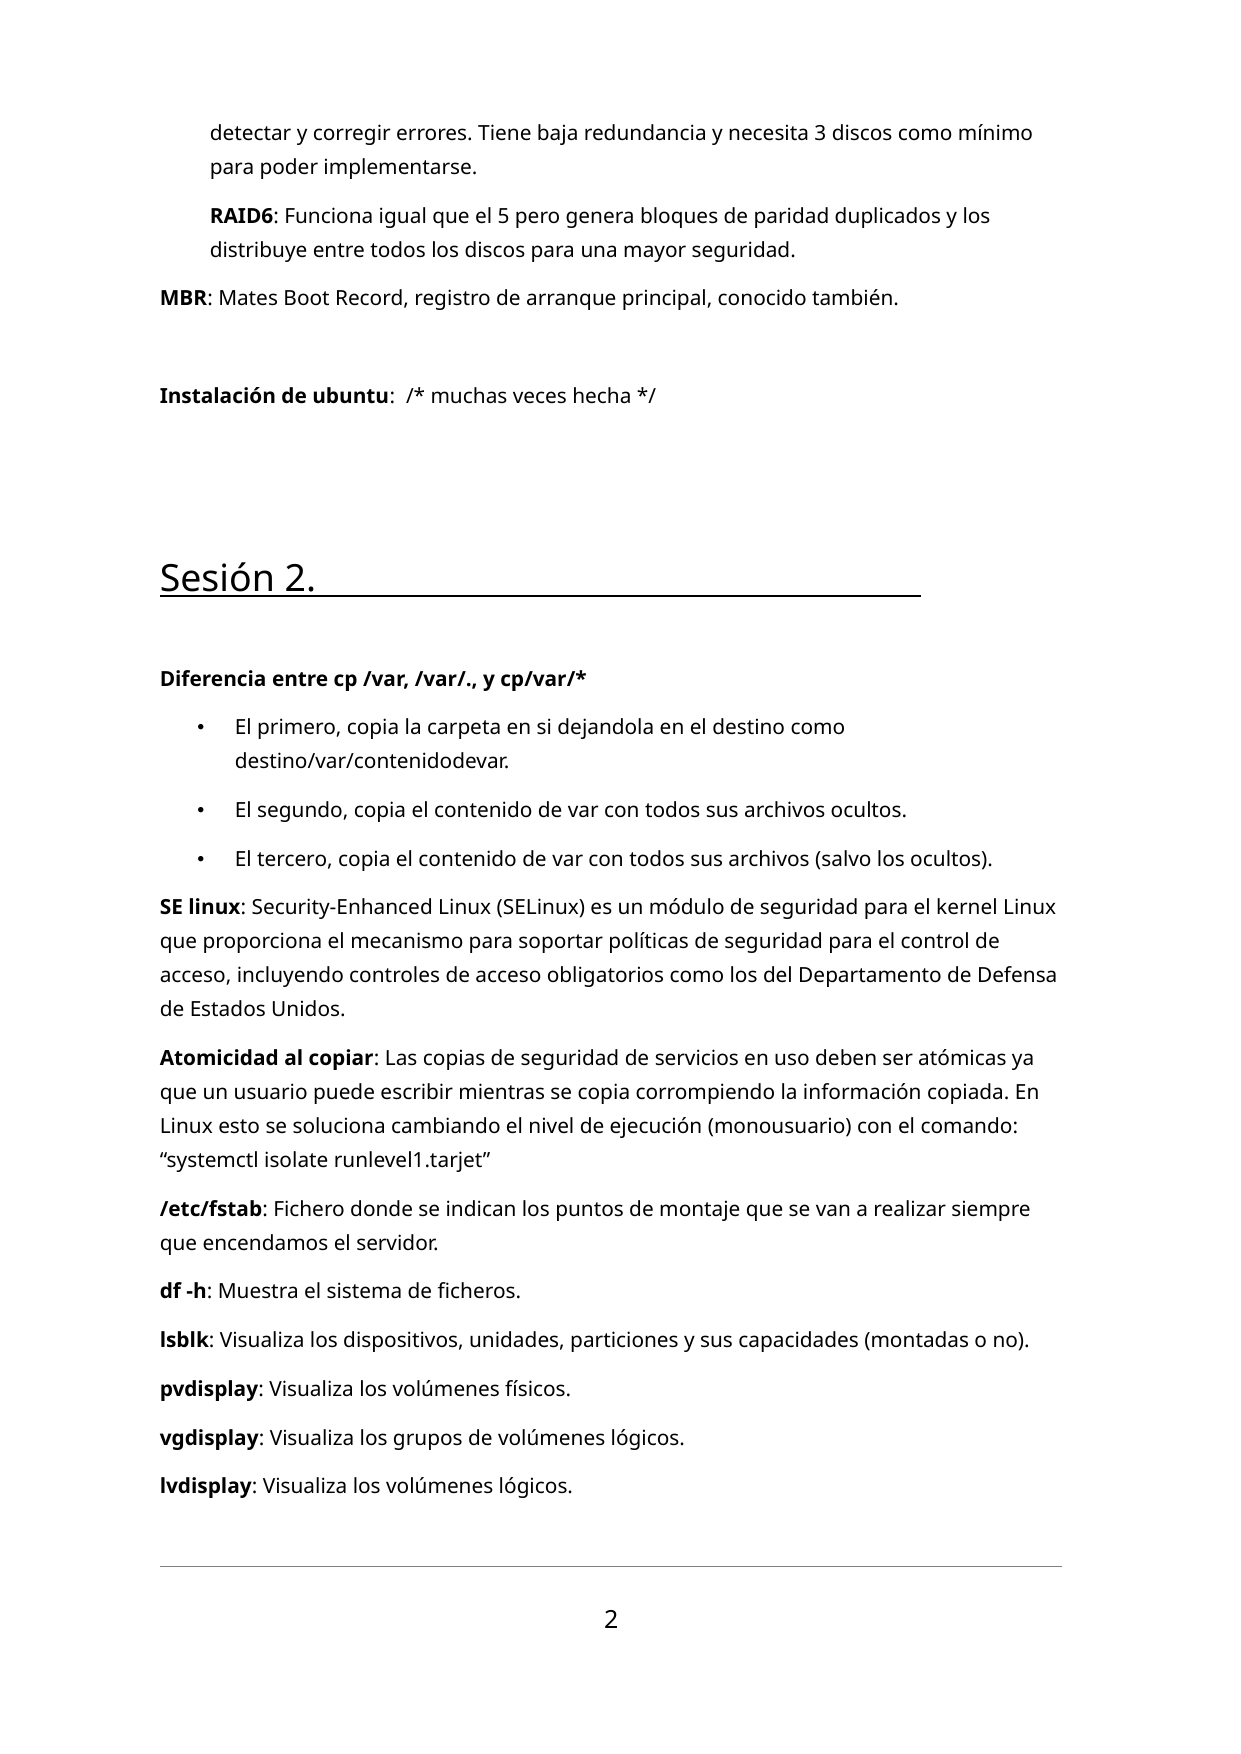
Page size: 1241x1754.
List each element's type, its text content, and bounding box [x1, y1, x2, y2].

text /etc/fstab: Fichero donde se indican los puntos de montaje que se van a realizar siempre que encendamos el servidor. [159, 1194, 1062, 1256]
text vgdisplay: Visualiza los grupos de volúmenes lógicos. [159, 1423, 1062, 1451]
text lvdisplay: Visualiza los volúmenes lógicos. [159, 1471, 1062, 1500]
text MBR: Mates Boot Record, registro de arranque principal, conocido también. [159, 283, 1062, 312]
text Instalación de ubuntu: /* muchas veces hecha */ [159, 381, 1062, 409]
list El primero, copia la carpeta en si dejandola en el destino como destino/var/contenidodevar. [197, 712, 1062, 775]
text RAID6: Funciona igual que el 5 pero genera bloques de paridad duplicados y los distribuye entre todos los discos para una mayor seguridad. [209, 201, 1062, 263]
text Diferencia entre cp /var, /var/., y cp/var/* [159, 664, 1062, 692]
text df -h: Muestra el sistema de ficheros. [159, 1277, 1062, 1305]
text Atomicidad al copiar: Las copias de seguridad de servicios en uso deben ser atómicas ya que un usuario puede escribir mientras se copia corrompiendo la información copiada. En Linux esto se soluciona cambiando el nivel de ejecución (monousuario) con el comando: “systemctl isolate runlevel1.tarjet” [159, 1043, 1062, 1174]
list El segundo, copia el contenido de var con todos sus archivos ocultos. [197, 795, 1062, 823]
text pvdisplay: Visualiza los volúmenes físicos. [159, 1374, 1062, 1402]
subtitle Sesión 2. [159, 551, 1062, 602]
text detectar y corregir errores. Tiene baja redundancia y necesita 3 discos como mínimo para poder implementarse. [209, 118, 1062, 181]
text lsblk: Visualiza los dispositivos, unidades, particiones y sus capacidades (montadas o no). [159, 1325, 1062, 1354]
list El tercero, copia el contenido de var con todos sus archivos (salvo los ocultos). [197, 844, 1062, 872]
text SE linux: Security-Enhanced Linux (SELinux) es un módulo de seguridad para el kernel Linux que proporciona el mecanismo para soportar políticas de seguridad para el control de acceso, incluyendo controles de acceso obligatorios como los del Departamento de Defensa de Estados Unidos. [159, 892, 1062, 1023]
